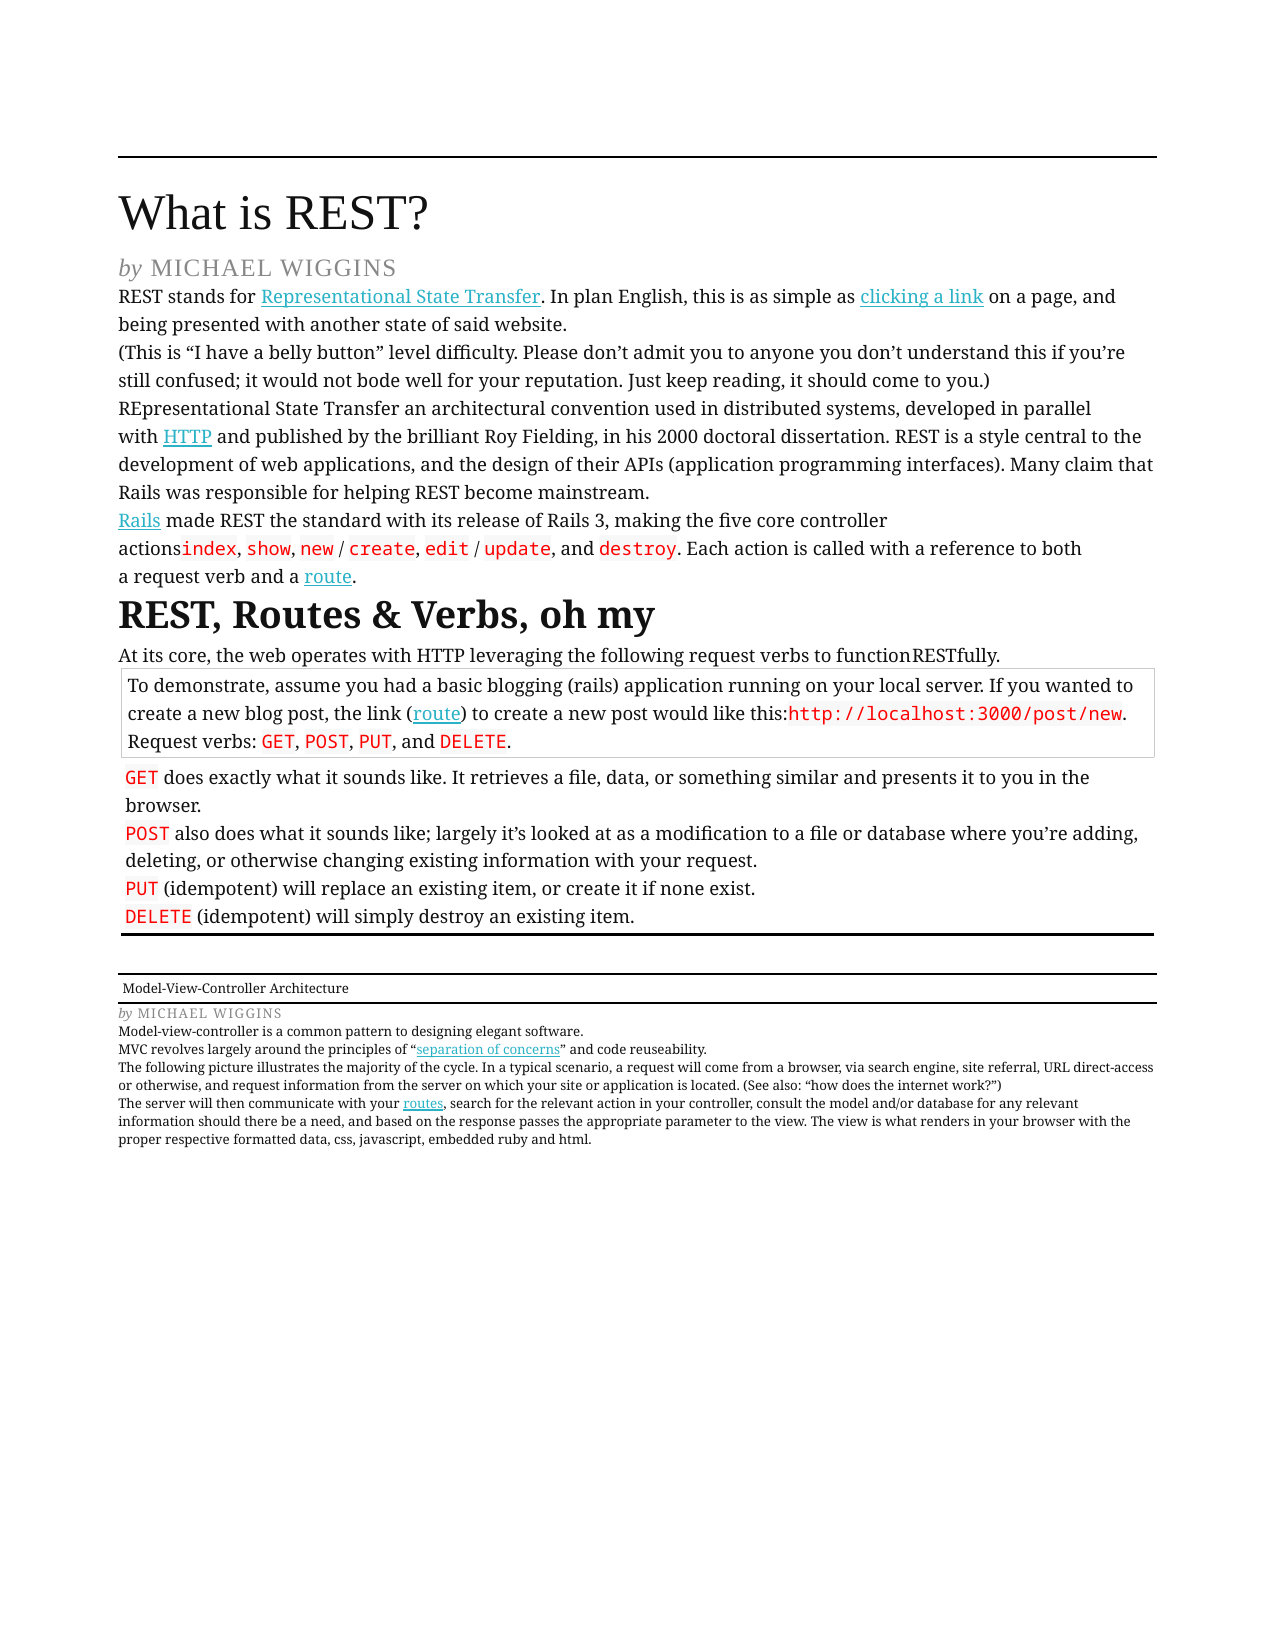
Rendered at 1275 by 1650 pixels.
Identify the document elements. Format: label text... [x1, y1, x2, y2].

subtitle What is REST? [118, 183, 1157, 240]
text Model-view-controller is a common pattern to designing elegant software. [118, 1022, 1157, 1040]
text (This is “I have a belly button” level difficulty. Please don’t admit you to anyone you don’t understand this if you’re still confused; it would not bode well for your reputation. Just keep reading, it should come to you.) [118, 337, 1157, 393]
text MVC revolves largely around the principles of “separation of concerns” and code reuseability. [118, 1040, 1157, 1058]
text by MICHAEL WIGGINS [118, 253, 1157, 281]
text by MICHAEL WIGGINS [118, 1004, 1157, 1022]
text GET does exactly what it sounds like. It retrieves a file, data, or something similar and presents it to you in the browser. POST also does what it sounds like; largely it’s looked at as a modification to a file or database where you’re adding, deleting, or otherwise changing existing information with your request. PUT (idempotent) will replace an existing item, or create it if none exist. DELETE (idempotent) will simply destroy an existing item. [121, 758, 1154, 933]
text To demonstrate, assume you had a basic blogging (rails) application running on your local server. If you wanted to create a new blog post, the link (route) to create a new post would like this:http://localhost:3000/post/new. [122, 669, 1154, 723]
text The server will then communicate with your routes, search for the relevant action in your controller, consult the model and/or database for any relevant information should there be a need, and based on the response passes the appropriate parameter to the view. The view is what renders in your browser with the proper respective formatted data, css, javascript, embedded ruby and html. [118, 1094, 1157, 1148]
text REpresentational State Transfer an architectural convention used in distributed systems, developed in parallel with HTTP and published by the brilliant Roy Fielding, in his 2000 doctoral dissertation. REST is a style central to the development of web applications, and the design of their APIs (application programming interfaces). Many claim that Rails was responsible for helping REST become mainstream. [118, 393, 1157, 505]
text At its core, the web operates with HTTP leveraging the following request verbs to functionRESTfully. [118, 639, 1157, 667]
text REST stands for Representational State Transfer. In plan English, this is as simple as clicking a link on a page, and being presented with another state of said website. [118, 281, 1157, 337]
text The following picture illustrates the majority of the cycle. In a typical scenario, a request will come from a browser, via search engine, site referral, URL direct-access or otherwise, and request information from the server on which your site or application is located. (See also: “how does the internet work?”) [118, 1058, 1157, 1094]
text Request verbs: GET, POST, PUT, and DELETE. [122, 723, 1154, 757]
text Rails made REST the standard with its release of Rails 3, making the five core controller actionsindex, show, new / create, edit / update, and destroy. Each action is called with a reference to both a request verb and a route. [118, 505, 1157, 588]
subtitle REST, Routes & Verbs, oh my [118, 588, 1157, 639]
subtitle Model-View-Controller Architecture [118, 975, 1157, 1002]
